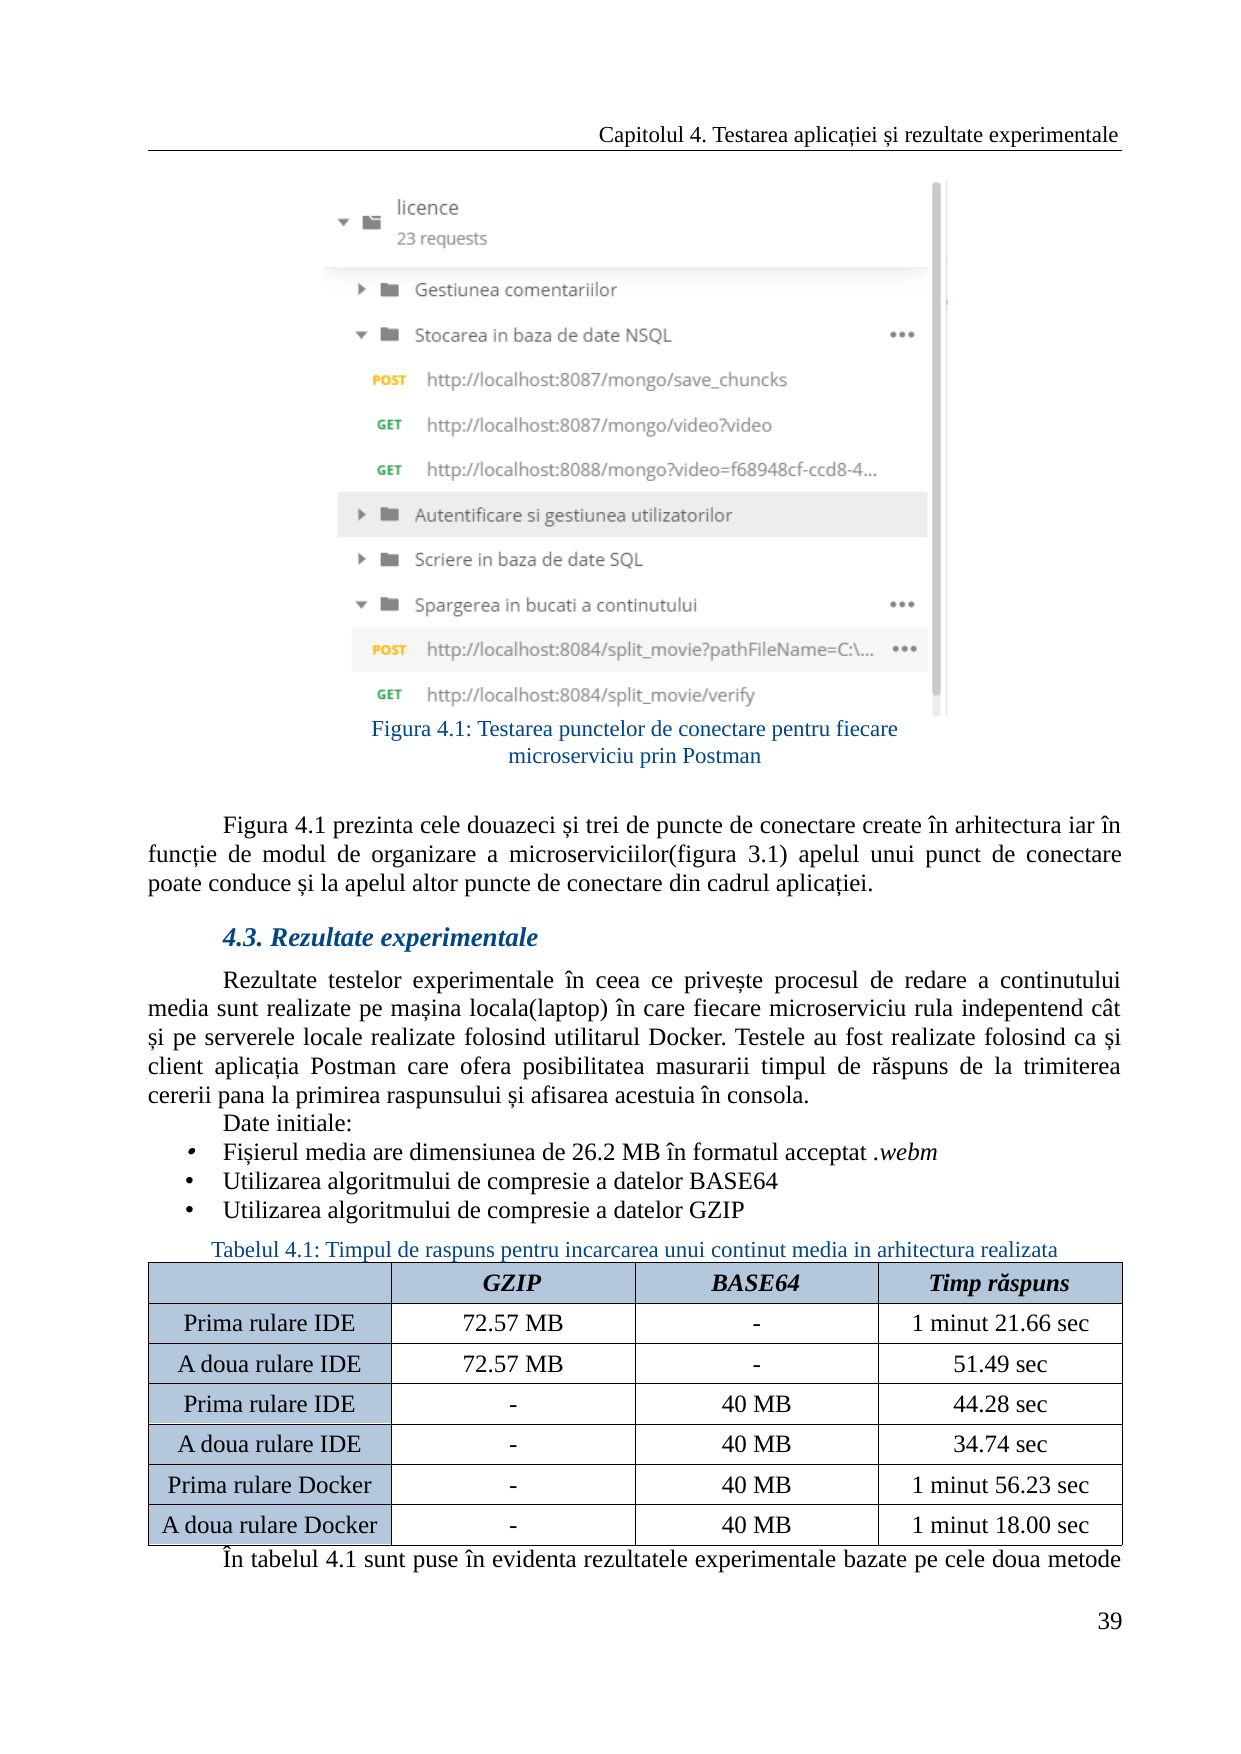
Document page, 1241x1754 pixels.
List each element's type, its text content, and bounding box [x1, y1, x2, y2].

table_cell - [392, 1384, 635, 1423]
table_cell 40 MB [636, 1465, 878, 1504]
subtitle Rezultate experimentale [223, 921, 1122, 952]
table_cell 1 minut 56.23 sec [879, 1465, 1122, 1504]
table_cell Prima rulare Docker [149, 1465, 391, 1504]
table_cell 51.49 sec [879, 1344, 1122, 1383]
table_cell 1 minut 21.66 sec [879, 1304, 1122, 1343]
table_cell A doua rulare IDE [149, 1425, 391, 1464]
table_cell 40 MB [636, 1505, 878, 1544]
list Utilizarea algoritmului de compresie a datelor GZIP [185, 1195, 1122, 1223]
table_cell 34.74 sec [879, 1425, 1122, 1464]
text Rezultate testelor experimentale în ceea ce privește procesul de redare a continutului media sunt realizate pe mașina locala(laptop) în care fiecare microserviciu rula indepentend cât și pe serverele locale realizate folosind utilitarul Docker. Testele au fost realizate folosind ca și client aplicația Postman care ofera posibilitatea masurarii timpul de răspuns de la trimiterea cererii pana la primirea raspunsului și afisarea acestuia în consola. [148, 965, 1122, 1108]
table_cell 72.57 MB [392, 1304, 635, 1343]
table_header BASE64 [636, 1263, 878, 1303]
text Date initiale: [148, 1108, 1122, 1137]
text Tabelul 4.1: Timpul de raspuns pentru incarcarea unui continut media in arhitectura realizata [148, 1236, 1122, 1262]
table_header [149, 1263, 391, 1303]
table_cell - [636, 1344, 878, 1383]
table_cell - [392, 1505, 635, 1544]
table_header GZIP [392, 1263, 635, 1303]
text Figura 4.1 prezinta cele douazeci și trei de puncte de conectare create în arhitectura iar în funcție de modul de organizare a microserviciilor(figura 3.1) apelul unui punct de conectare poate conduce și la apelul altor puncte de conectare din cadrul aplicației. [148, 810, 1122, 896]
picture [322, 180, 948, 716]
list Fișierul media are dimensiunea de 26.2 MB în formatul acceptat .webm [185, 1137, 1122, 1166]
table_cell A doua rulare Docker [149, 1505, 391, 1544]
table_cell 72.57 MB [392, 1344, 635, 1383]
list Utilizarea algoritmului de compresie a datelor BASE64 [185, 1166, 1122, 1195]
table_cell 1 minut 18.00 sec [879, 1505, 1122, 1544]
table_cell 40 MB [636, 1425, 878, 1464]
table_cell A doua rulare IDE [149, 1344, 391, 1383]
text Figura 4.1: Testarea punctelor de conectare pentru fiecare microserviciu prin Postman [322, 716, 947, 768]
table_cell - [636, 1304, 878, 1343]
table_cell Prima rulare IDE [149, 1304, 391, 1343]
table_cell Prima rulare IDE [149, 1384, 391, 1423]
text În tabelul 4.1 sunt puse în evidenta rezultatele experimentale bazate pe cele doua metode [148, 1546, 1122, 1573]
table_cell - [392, 1465, 635, 1504]
table_cell - [392, 1425, 635, 1464]
table_cell 40 MB [636, 1384, 878, 1423]
table_cell 44.28 sec [879, 1384, 1122, 1423]
table_header Timp răspuns [879, 1263, 1122, 1303]
